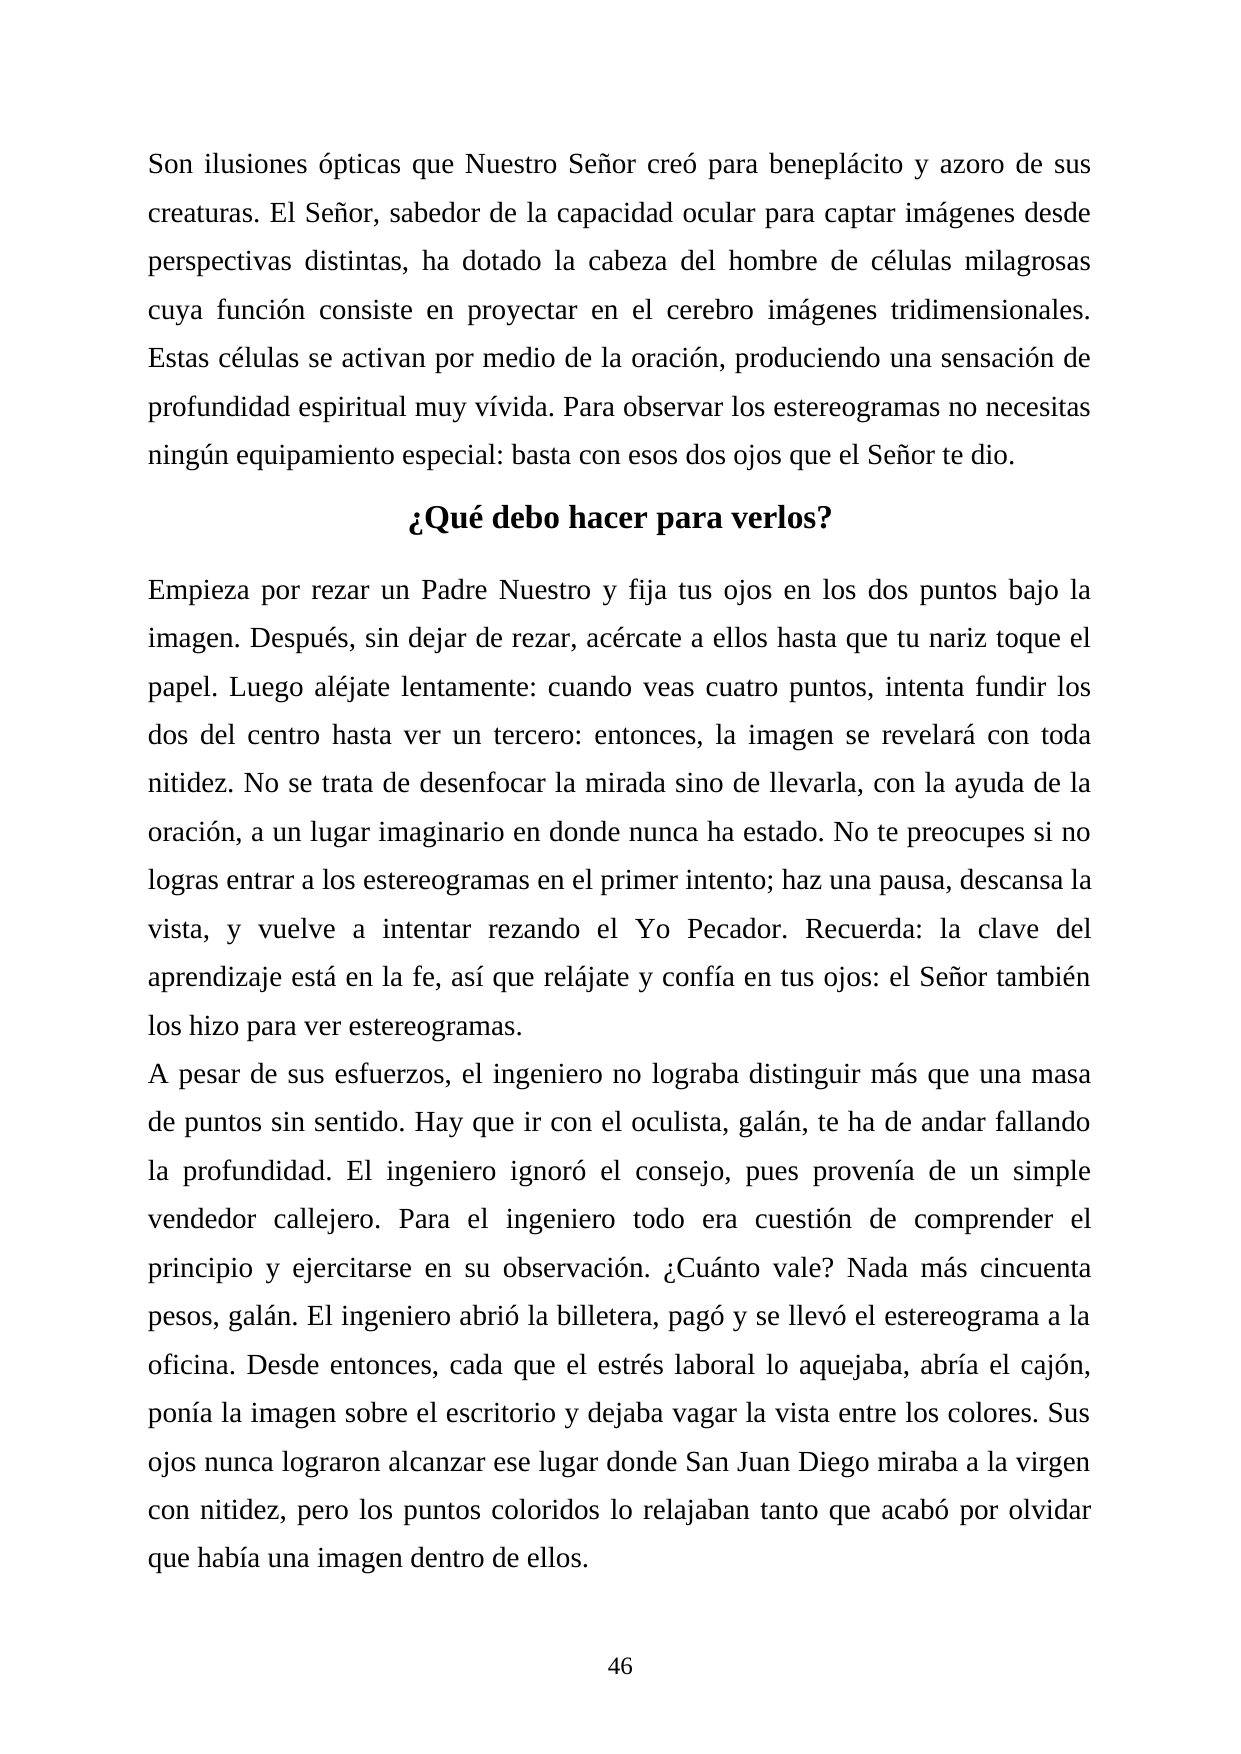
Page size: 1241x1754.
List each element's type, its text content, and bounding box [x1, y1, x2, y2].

text Empieza por rezar un Padre Nuestro y fija tus ojos en los dos puntos bajo la imagen. Después, sin dejar de rezar, acércate a ellos hasta que tu nariz toque el papel. Luego aléjate lentamente: cuando veas cuatro puntos, intenta fundir los dos del centro hasta ver un tercero: entonces, la imagen se revelará con toda nitidez. No se trata de desenfocar la mirada sino de llevarla, con la ayuda de la oración, a un lugar imaginario en donde nunca ha estado. No te preocupes si no logras entrar a los estereogramas en el primer intento; haz una pausa, descansa la vista, y vuelve a intentar rezando el Yo Pecador. Recuerda: la clave del aprendizaje está en la fe, así que relájate y confía en tus ojos: el Señor también los hizo para ver estereogramas. [148, 573, 1092, 1041]
text Son ilusiones ópticas que Nuestro Señor creó para beneplácito y azoro de sus creaturas. El Señor, sabedor de la capacidad ocular para captar imágenes desde perspectivas distintas, ha dotado la cabeza del hombre de células milagrosas cuya función consiste en proyectar en el cerebro imágenes tridimensionales. Estas células se activan por medio de la oración, produciendo una sensación de profundidad espiritual muy vívida. Para observar los estereogramas no necesitas ningún equipamiento especial: basta con esos dos ojos que el Señor te dio. [148, 148, 1092, 471]
text A pesar de sus esfuerzos, el ingeniero no lograba distinguir más que una masa de puntos sin sentido. Hay que ir con el oculista, galán, te ha de andar fallando la profundidad. El ingeniero ignoró el consejo, pues provenía de un simple vendedor callejero. Para el ingeniero todo era cuestión de comprender el principio y ejercitarse en su observación. ¿Cuánto vale? Nada más cincuenta pesos, galán. El ingeniero abrió la billetera, pagó y se llevó el estereograma a la oficina. Desde entonces, cada que el estrés laboral lo aquejaba, abría el cajón, ponía la imagen sobre el escritorio y dejaba vagar la vista entre los colores. Sus ojos nunca lograron alcanzar ese lugar donde San Juan Diego miraba a la virgen con nitidez, pero los puntos coloridos lo relajaban tanto que acabó por olvidar que había una imagen dentro de ellos. [148, 1057, 1092, 1574]
text ¿Qué debo hacer para verlos? [148, 499, 1092, 536]
